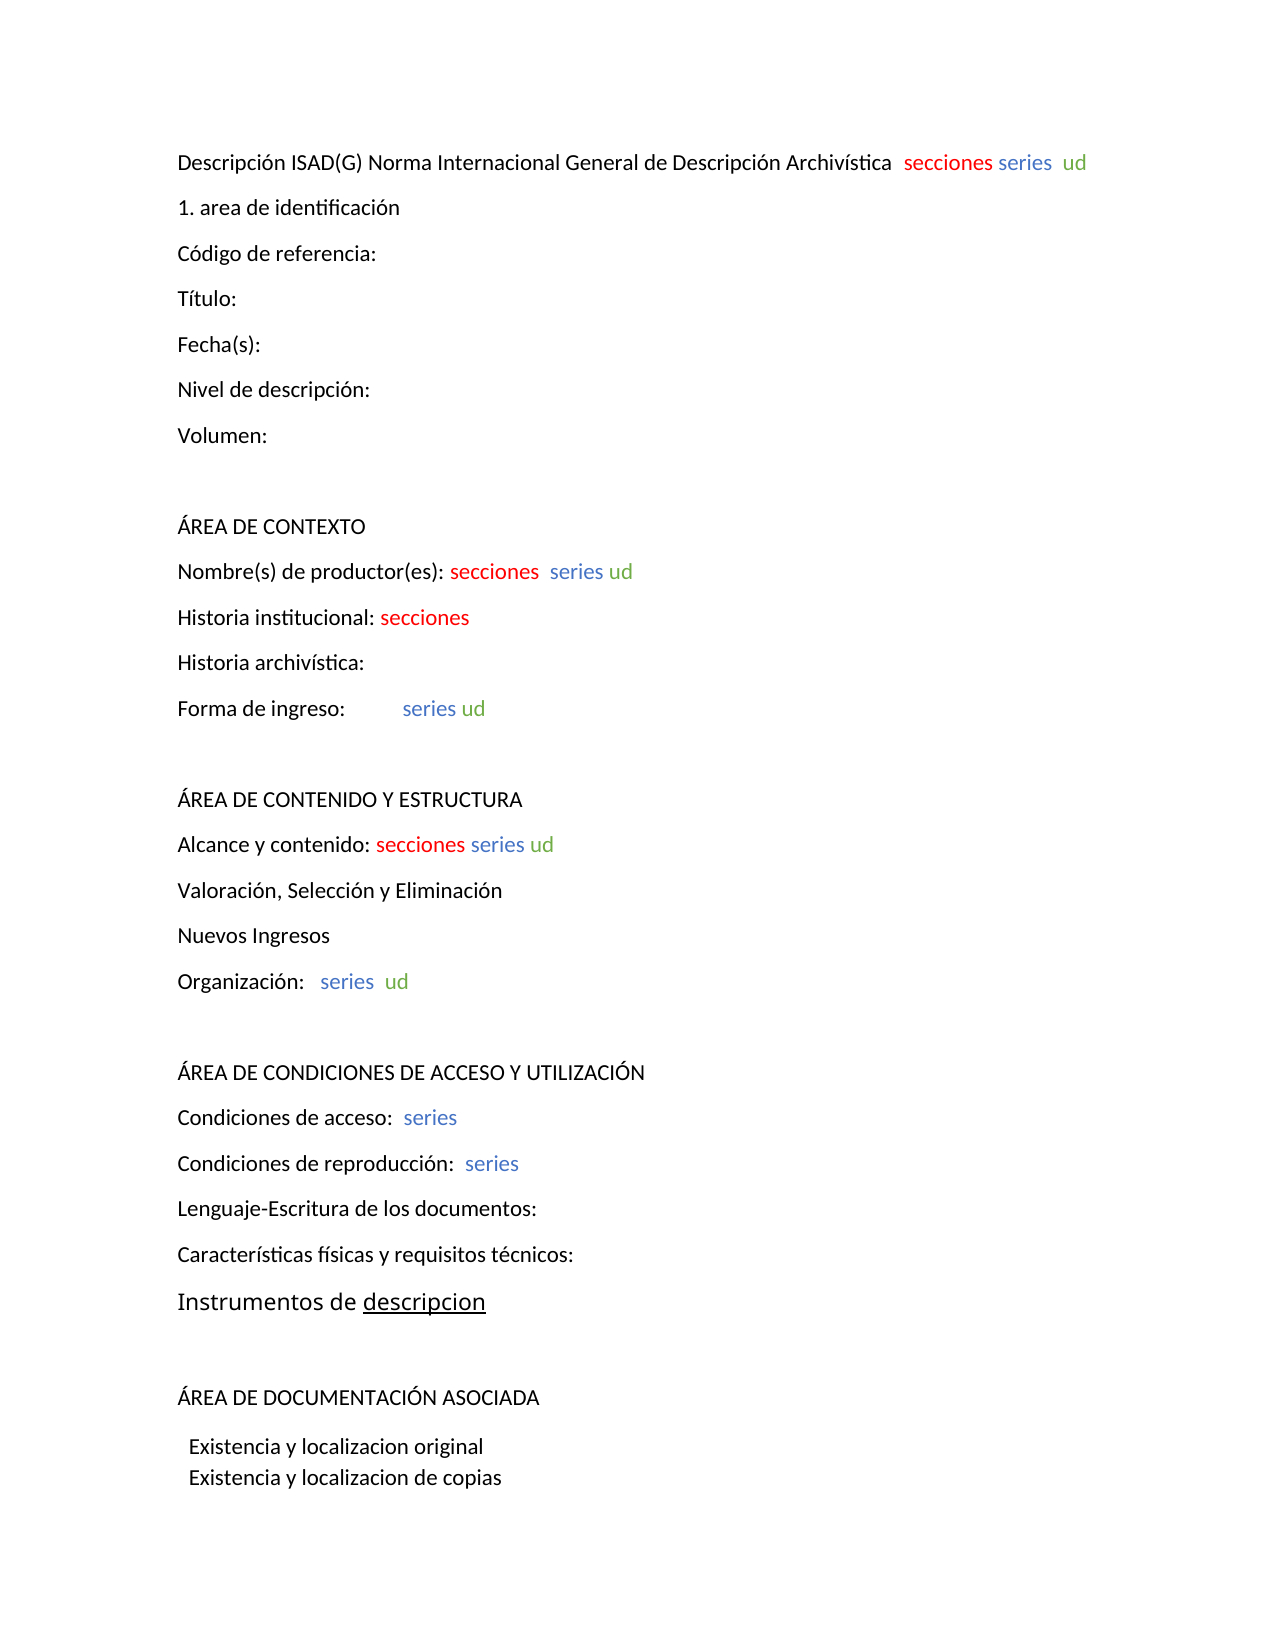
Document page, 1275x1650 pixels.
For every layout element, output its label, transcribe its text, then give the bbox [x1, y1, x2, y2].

text Alcance y contenido: secciones series ud [177, 830, 1098, 858]
text ÁREA DE CONTENIDO Y ESTRUCTURA [177, 785, 1098, 813]
text Instrumentos de descripcion [177, 1286, 1098, 1317]
text Título: [177, 284, 1098, 312]
table_header Existencia y localizacion original [177, 1429, 671, 1460]
text Lenguaje-Escritura de los documentos: [177, 1194, 1098, 1223]
text Descripción ISAD(G) Norma Internacional General de Descripción Archivística secciones series ud [177, 148, 1098, 176]
text Características físicas y requisitos técnicos: [177, 1240, 1098, 1268]
text Condiciones de reproducción: series [177, 1149, 1098, 1177]
text 1. area de identificación [177, 193, 1098, 221]
text Forma de ingreso: series ud [177, 694, 1098, 722]
text Historia archivística: [177, 648, 1098, 676]
table_cell Existencia y localizacion de copias [177, 1460, 671, 1491]
text ÁREA DE DOCUMENTACIÓN ASOCIADA [177, 1383, 1098, 1411]
text Nivel de descripción: [177, 375, 1098, 403]
text Organización: series ud [177, 967, 1098, 995]
text Nuevos Ingresos [177, 921, 1098, 949]
text ÁREA DE CONDICIONES DE ACCESO Y UTILIZACIÓN [177, 1058, 1098, 1086]
text Historia institucional: secciones [177, 603, 1098, 631]
text Fecha(s): [177, 330, 1098, 358]
text Condiciones de acceso: series [177, 1103, 1098, 1132]
text Código de referencia: [177, 239, 1098, 267]
text Volumen: [177, 421, 1098, 449]
text ÁREA DE CONTEXTO [177, 512, 1098, 540]
text Nombre(s) de productor(es): secciones series ud [177, 557, 1098, 585]
text Valoración, Selección y Eliminación [177, 876, 1098, 904]
